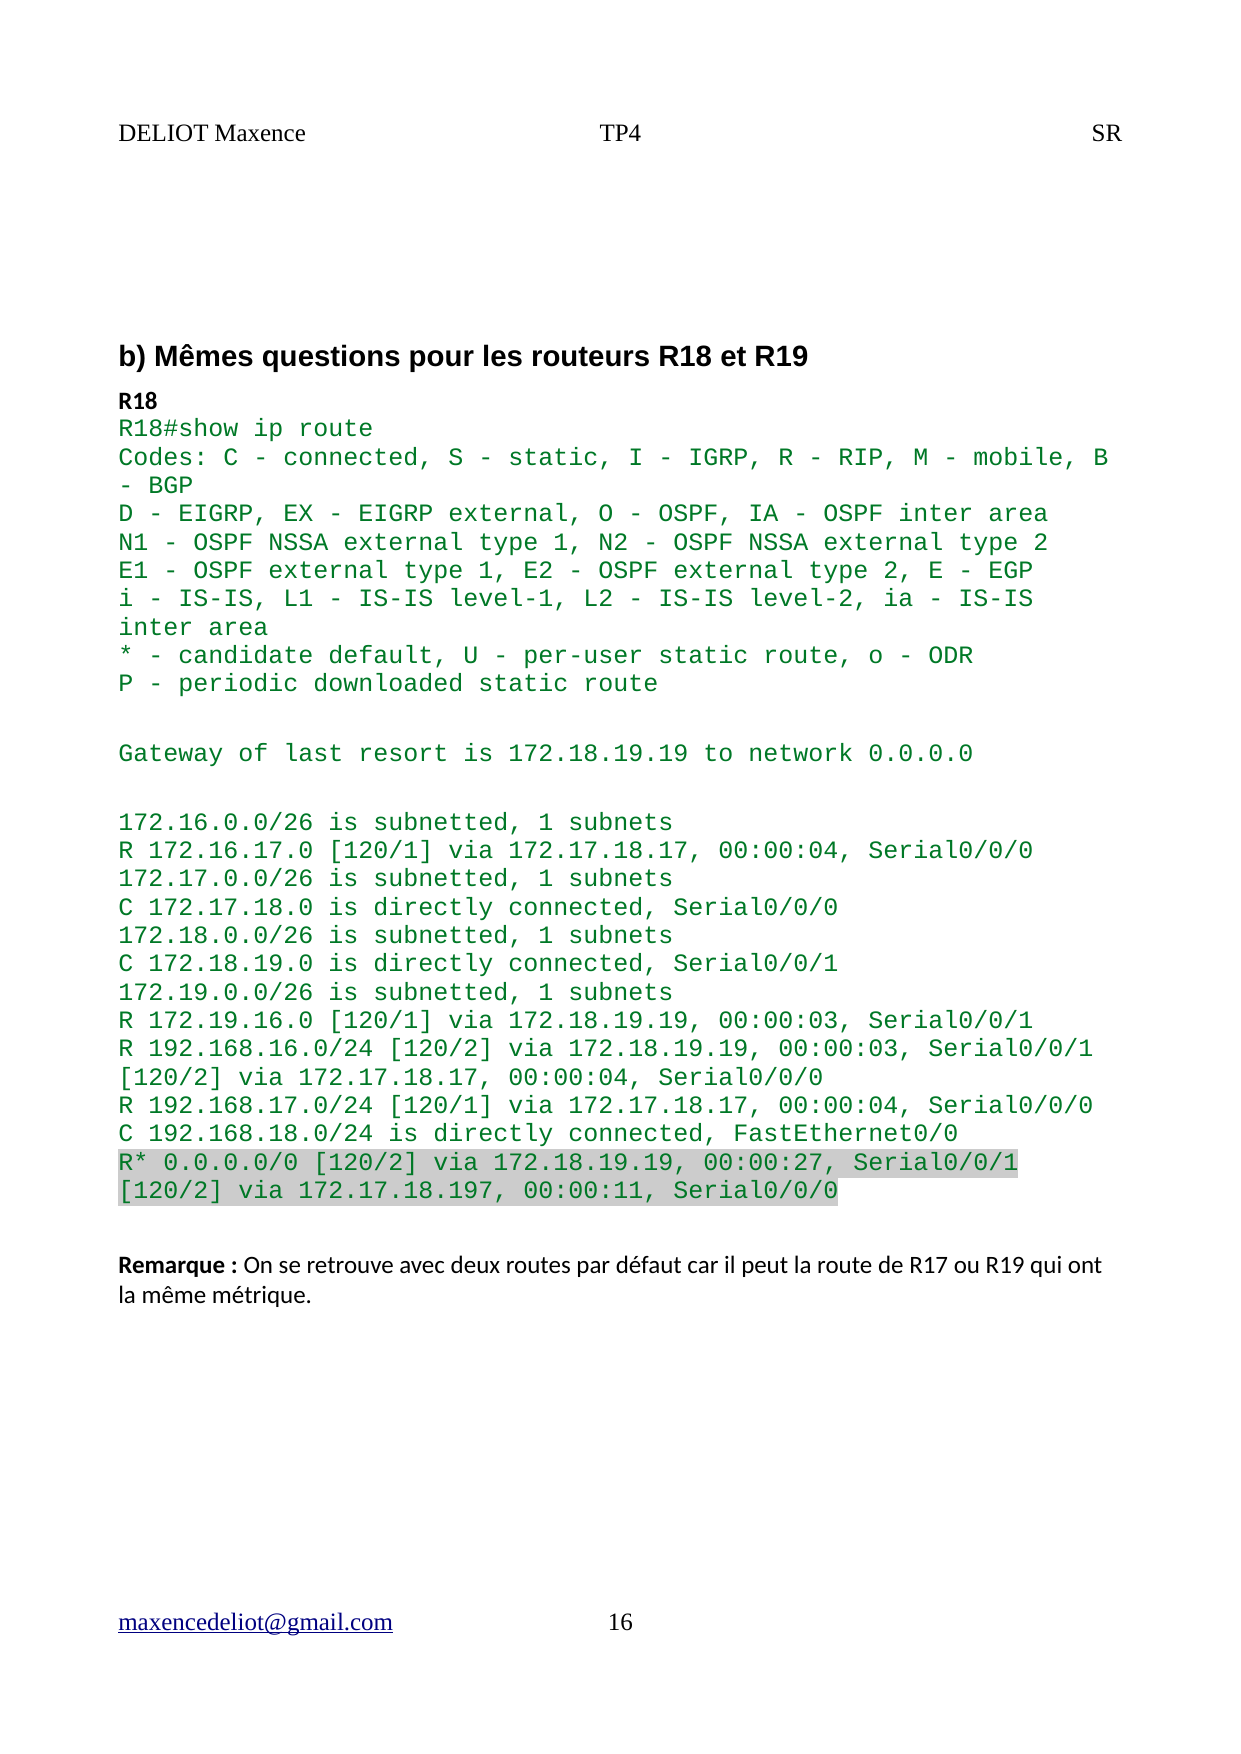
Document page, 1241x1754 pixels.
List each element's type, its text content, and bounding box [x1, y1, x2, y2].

text R18#show ip route [118, 416, 1122, 444]
text 172.18.0.0/26 is subnetted, 1 subnets [118, 923, 1122, 951]
text C 172.17.18.0 is directly connected, Serial0/0/0 [118, 894, 1122, 923]
subtitle b) Mêmes questions pour les routeurs R18 et R19 [118, 339, 1122, 373]
text Remarque : On se retrouve avec deux routes par défaut car il peut la route de R17 ou R19 qui ont la même métrique. [118, 1249, 1122, 1310]
text R 172.16.17.0 [120/1] via 172.17.18.17, 00:00:04, Serial0/0/0 [118, 838, 1122, 866]
text D - EIGRP, EX - EIGRP external, O - OSPF, IA - OSPF inter area [118, 501, 1122, 529]
text R 192.168.17.0/24 [120/1] via 172.17.18.17, 00:00:04, Serial0/0/0 [118, 1093, 1122, 1121]
text 172.17.0.0/26 is subnetted, 1 subnets [118, 866, 1122, 894]
text Gateway of last resort is 172.18.19.19 to network 0.0.0.0 [118, 740, 1122, 768]
text 172.19.0.0/26 is subnetted, 1 subnets [118, 979, 1122, 1008]
text R18 [118, 386, 1122, 416]
text P - periodic downloaded static route [118, 671, 1122, 699]
text 172.16.0.0/26 is subnetted, 1 subnets [118, 809, 1122, 838]
text R 172.19.16.0 [120/1] via 172.18.19.19, 00:00:03, Serial0/0/1 [118, 1008, 1122, 1036]
text i - IS-IS, L1 - IS-IS level-1, L2 - IS-IS level-2, ia - IS-IS inter area [118, 586, 1122, 643]
text N1 - OSPF NSSA external type 1, N2 - OSPF NSSA external type 2 [118, 529, 1122, 558]
text Codes: C - connected, S - static, I - IGRP, R - RIP, M - mobile, B - BGP [118, 444, 1122, 501]
text [120/2] via 172.17.18.17, 00:00:04, Serial0/0/0 [118, 1064, 1122, 1093]
text C 192.168.18.0/24 is directly connected, FastEthernet0/0 [118, 1121, 1122, 1149]
text R* 0.0.0.0/0 [120/2] via 172.18.19.19, 00:00:27, Serial0/0/1 [118, 1149, 1122, 1178]
text R 192.168.16.0/24 [120/2] via 172.18.19.19, 00:00:03, Serial0/0/1 [118, 1036, 1122, 1064]
text * - candidate default, U - per-user static route, o - ODR [118, 643, 1122, 671]
text E1 - OSPF external type 1, E2 - OSPF external type 2, E - EGP [118, 558, 1122, 586]
text C 172.18.19.0 is directly connected, Serial0/0/1 [118, 951, 1122, 979]
text [120/2] via 172.17.18.197, 00:00:11, Serial0/0/0 [118, 1178, 1122, 1206]
